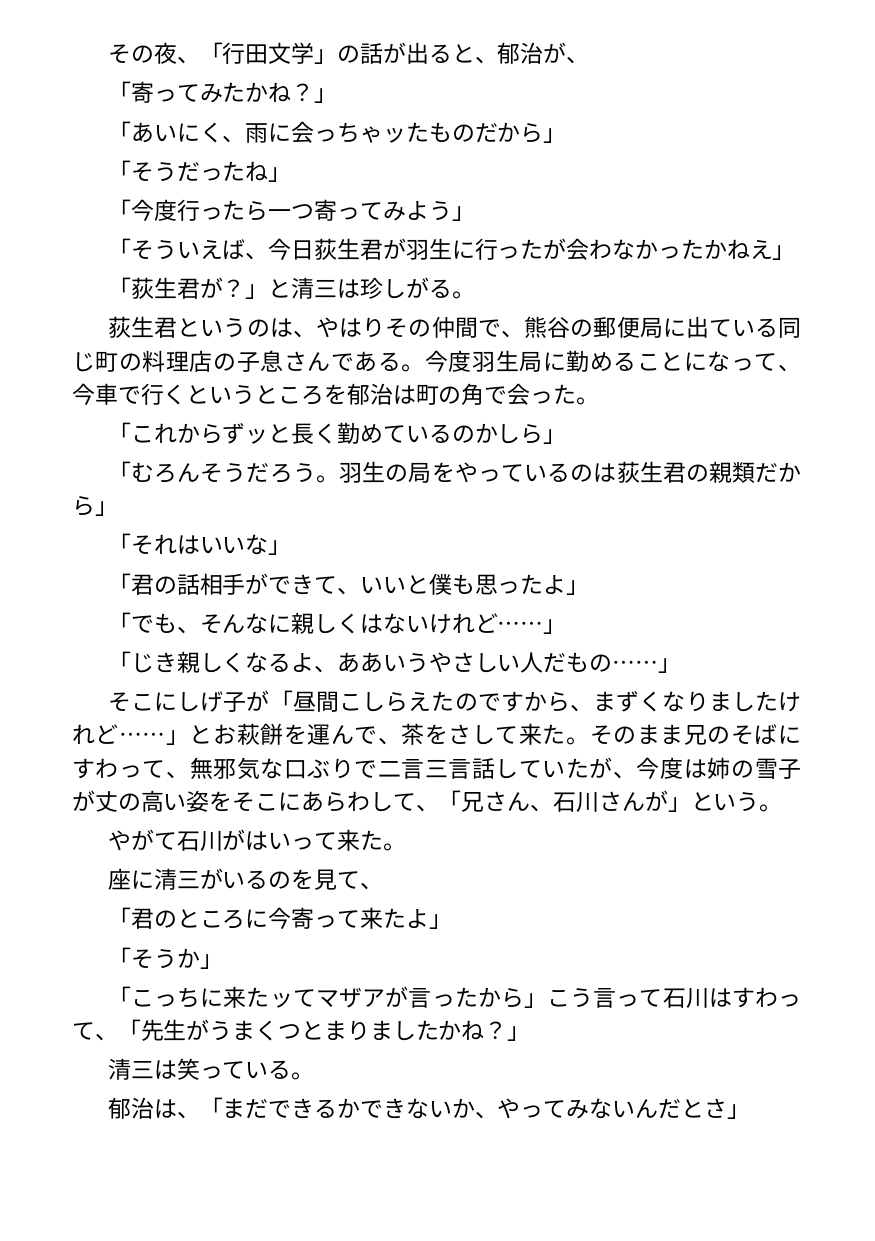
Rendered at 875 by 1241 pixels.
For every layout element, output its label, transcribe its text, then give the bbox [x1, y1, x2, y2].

text 清三は笑っている。 [72, 1052, 802, 1085]
text 「むろんそうだろう。羽生の局をやっているのは荻生君の親類だから」 [72, 455, 802, 521]
text 「でも、そんなに親しくはないけれど……」 [72, 606, 802, 639]
text そこにしげ子が「昼間こしらえたのですから、まずくなりましたけれど……」とお萩餅を運んで、茶をさして来た。そのまま兄のそばにすわって、無邪気な口ぶりで二言三言話していたが、今度は姉の雪子が丈の高い姿をそこにあらわして、「兄さん、石川さんが」という。 [72, 684, 802, 817]
text 「あいにく、雨に会っちゃッたものだから」 [72, 114, 802, 148]
text 「寄ってみたかね？」 [72, 75, 802, 108]
text やがて石川がはいって来た。 [72, 823, 802, 856]
text 「これからずッと長く勤めているのかしら」 [72, 416, 802, 449]
text 「君のところに今寄って来たよ」 [72, 901, 802, 934]
text 「こっちに来たッてマザアが言ったから」こう言って石川はすわって、「先生がうまくつとまりましたかね？」 [72, 979, 802, 1046]
text 「今度行ったら一つ寄ってみよう」 [72, 193, 802, 226]
text 「じき親しくなるよ、ああいうやさしい人だもの……」 [72, 645, 802, 678]
text 「そういえば、今日荻生君が羽生に行ったが会わなかったかねえ」 [72, 232, 802, 265]
text 「そうか」 [72, 940, 802, 974]
text 「荻生君が？」と清三は珍しがる。 [72, 271, 802, 304]
text その夜、「行田文学」の話が出ると、郁治が、 [72, 36, 802, 69]
text 「そうだったね」 [72, 153, 802, 187]
text 荻生君というのは、やはりその仲間で、熊谷の郵便局に出ている同じ町の料理店の子息さんである。今度羽生局に勤めることになって、今車で行くというところを郁治は町の角で会った。 [72, 310, 802, 410]
text 座に清三がいるのを見て、 [72, 862, 802, 895]
text 「それはいいな」 [72, 527, 802, 561]
text 郁治は、「まだできるかできないか、やってみないんだとさ」 [72, 1091, 802, 1124]
text 「君の話相手ができて、いいと僕も思ったよ」 [72, 567, 802, 600]
